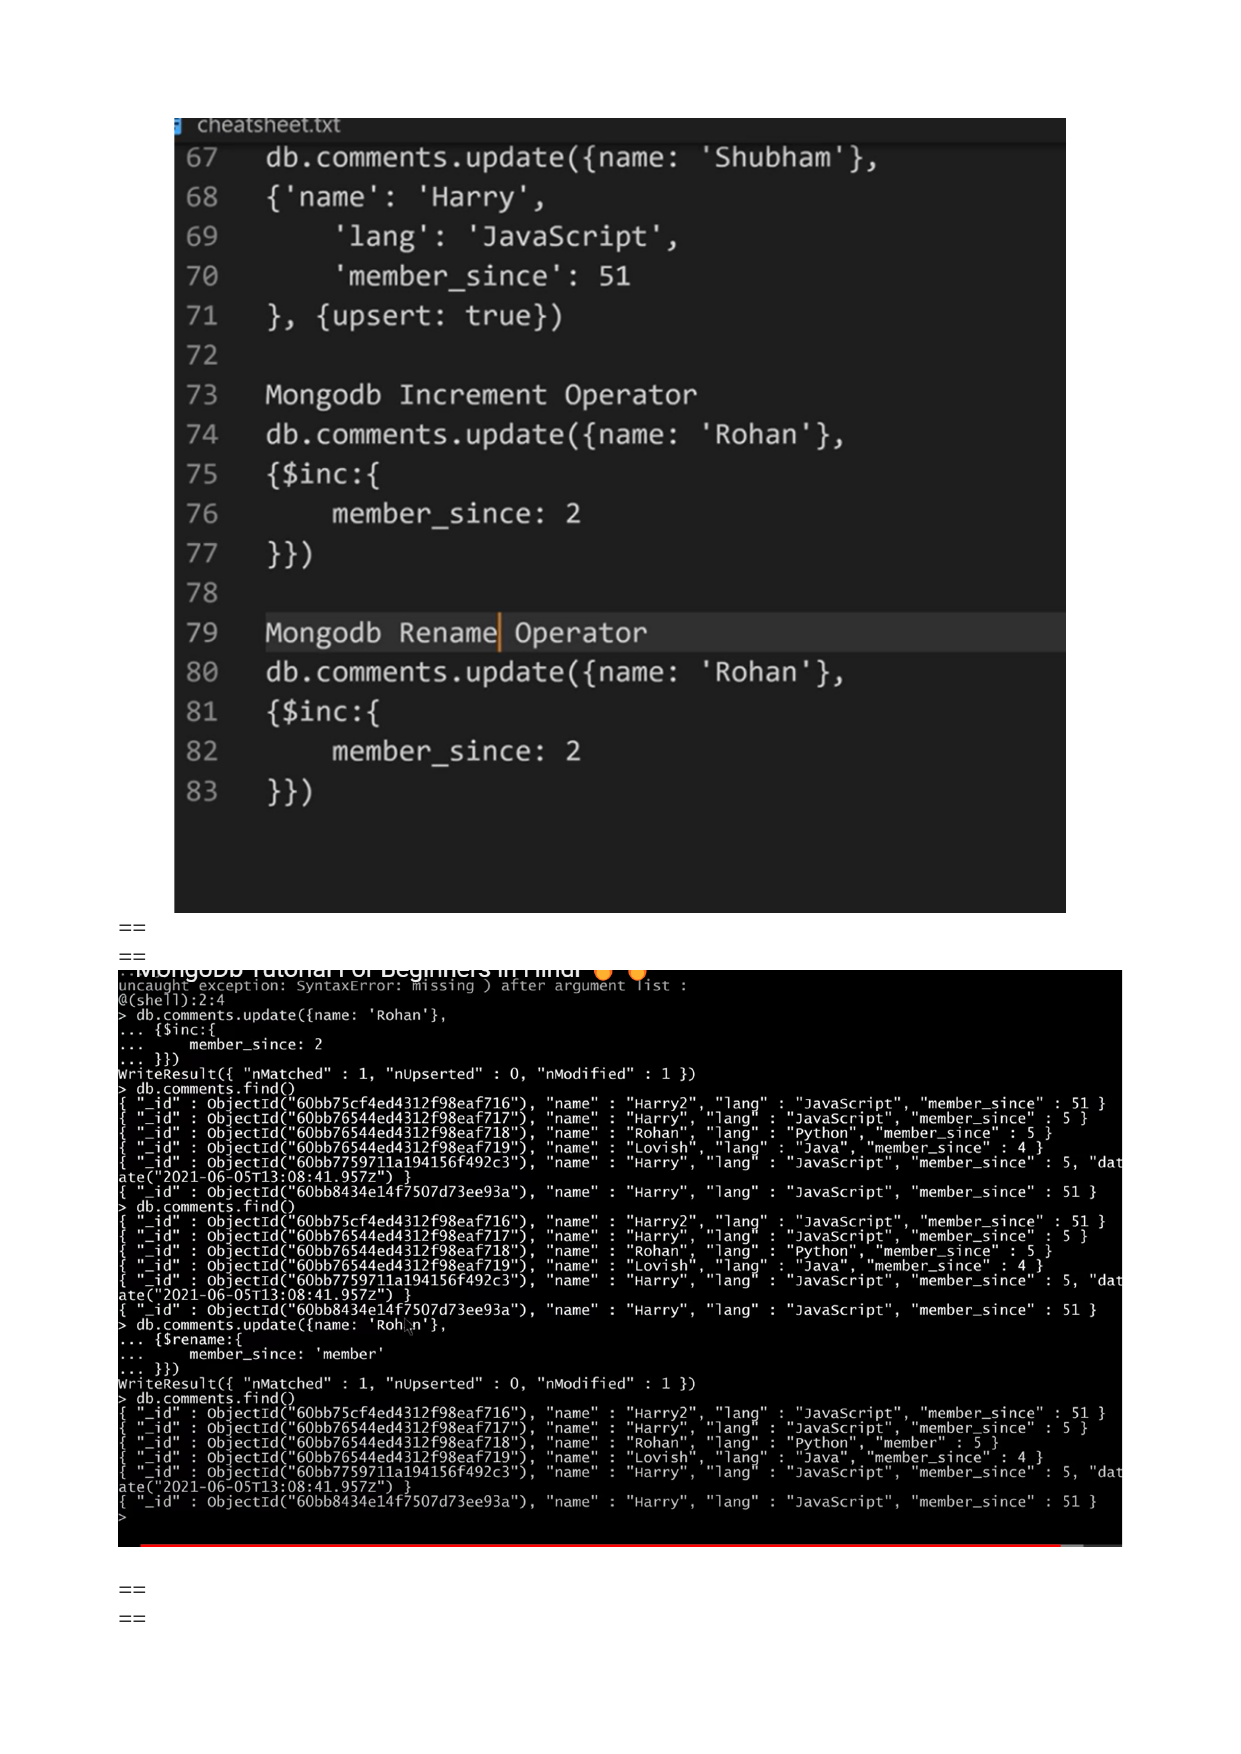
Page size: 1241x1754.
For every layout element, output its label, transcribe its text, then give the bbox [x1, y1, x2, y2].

text == [118, 1604, 1122, 1632]
text == [118, 118, 1122, 942]
text == [118, 942, 1122, 970]
picture [118, 970, 1123, 1547]
text == [118, 1575, 1122, 1604]
picture [174, 118, 1066, 913]
